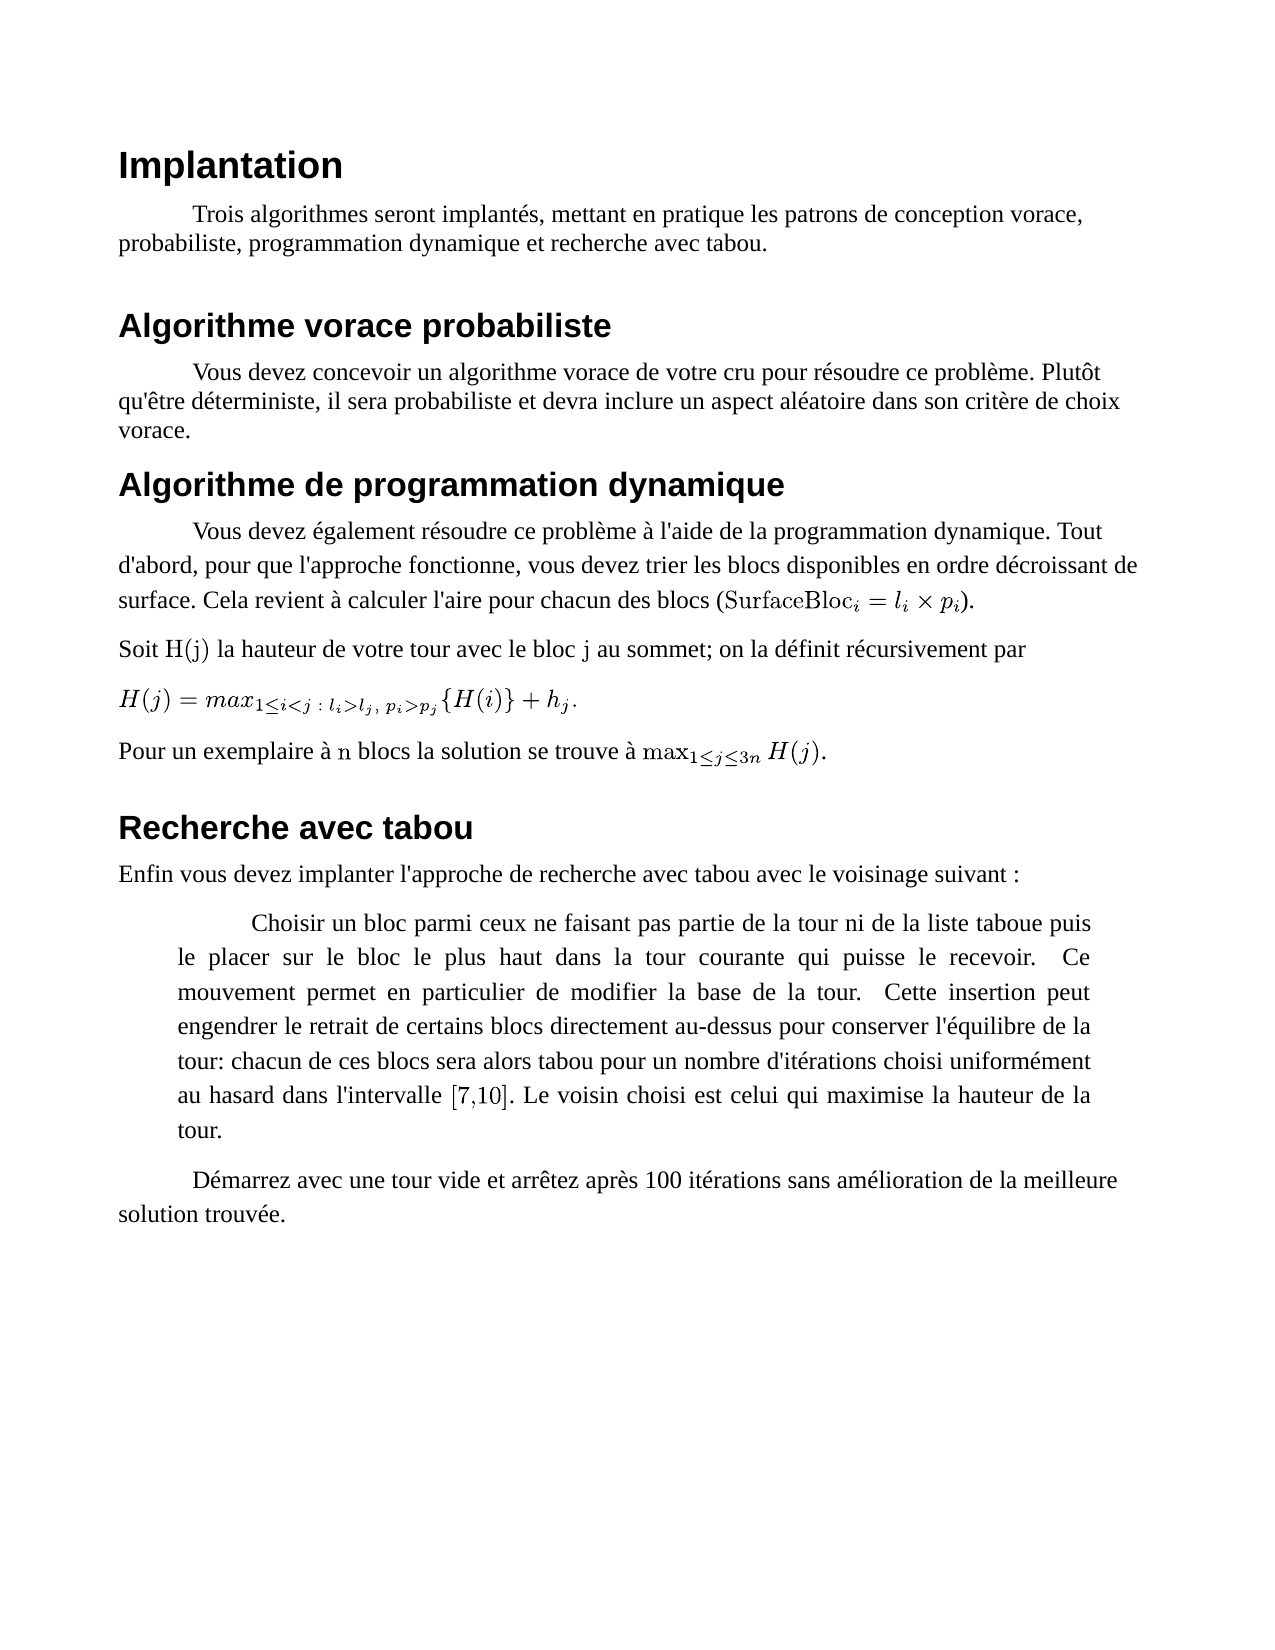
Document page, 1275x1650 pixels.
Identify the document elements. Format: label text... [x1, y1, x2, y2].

text Vous devez également résoudre ce problème à l'aide de la programmation dynamique. Tout d'abord, pour que l'approche fonctionne, vous devez trier les blocs disponibles en ordre décroissant de surface. Cela revient à calculer l'aire pour chacun des blocs (). [118, 516, 1157, 613]
text Pour un exemplaire à blocs la solution se trouve à . [118, 736, 1157, 767]
subtitle Algorithme vorace probabiliste [118, 306, 1157, 345]
text Enfin vous devez implanter l'approche de recherche avec tabou avec le voisinage suivant : [118, 859, 1157, 888]
text Trois algorithmes seront implantés, mettant en pratique les patrons de conception vorace, probabiliste, programmation dynamique et recherche avec tabou. [118, 199, 1157, 257]
text Démarrez avec une tour vide et arrêtez après 100 itérations sans amélioration de la meilleure solution trouvée. [118, 1165, 1157, 1228]
subtitle Algorithme de programmation dynamique [118, 464, 1157, 503]
subtitle Recherche avec tabou [118, 808, 1157, 846]
subtitle Implantation [118, 143, 1157, 187]
text Soit la hauteur de votre tour avec le bloc au sommet; on la définit récursivement par [118, 634, 1157, 663]
text Vous devez concevoir un algorithme vorace de votre cru pour résoudre ce problème. Plutôt qu'être déterministe, il sera probabiliste et devra inclure un aspect aléatoire dans son critère de choix vorace. [118, 357, 1157, 444]
text Choisir un bloc parmi ceux ne faisant pas partie de la tour ni de la liste taboue puis le placer sur le bloc le plus haut dans la tour courante qui puisse le recevoir. Ce mouvement permet en particulier de modifier la base de la tour. Cette insertion peut engendrer le retrait de certains blocs directement au-dessus pour conserver l'équilibre de la tour: chacun de ces blocs sera alors tabou pour un nombre d'itérations choisi uniformément au hasard dans l'intervalle . Le voisin choisi est celui qui maximise la hauteur de la tour. [177, 908, 1092, 1144]
